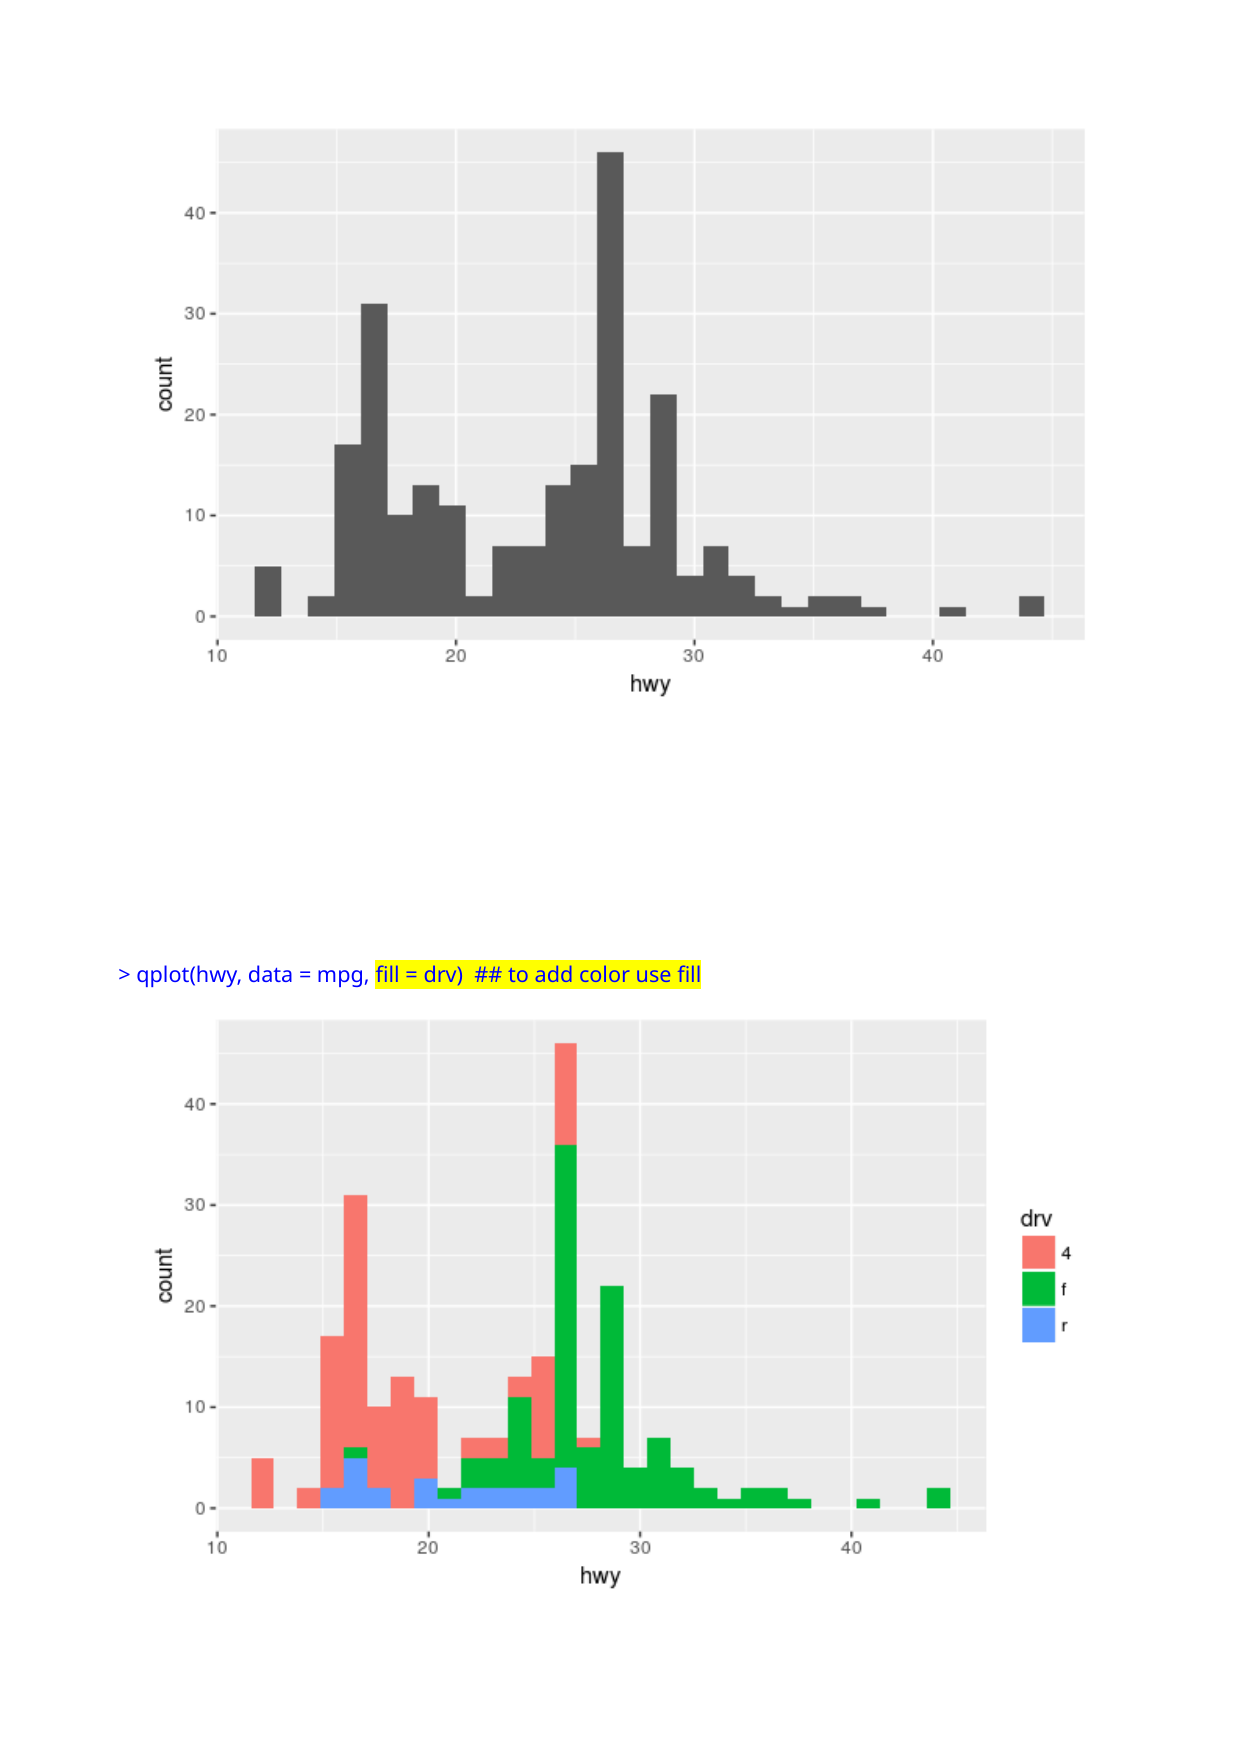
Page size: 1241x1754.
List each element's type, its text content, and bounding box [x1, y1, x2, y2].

picture [144, 1009, 1096, 1601]
text > qplot(hwy, data = mpg, fill = drv) ## to add color use fill [118, 960, 1122, 989]
picture [144, 118, 1096, 709]
